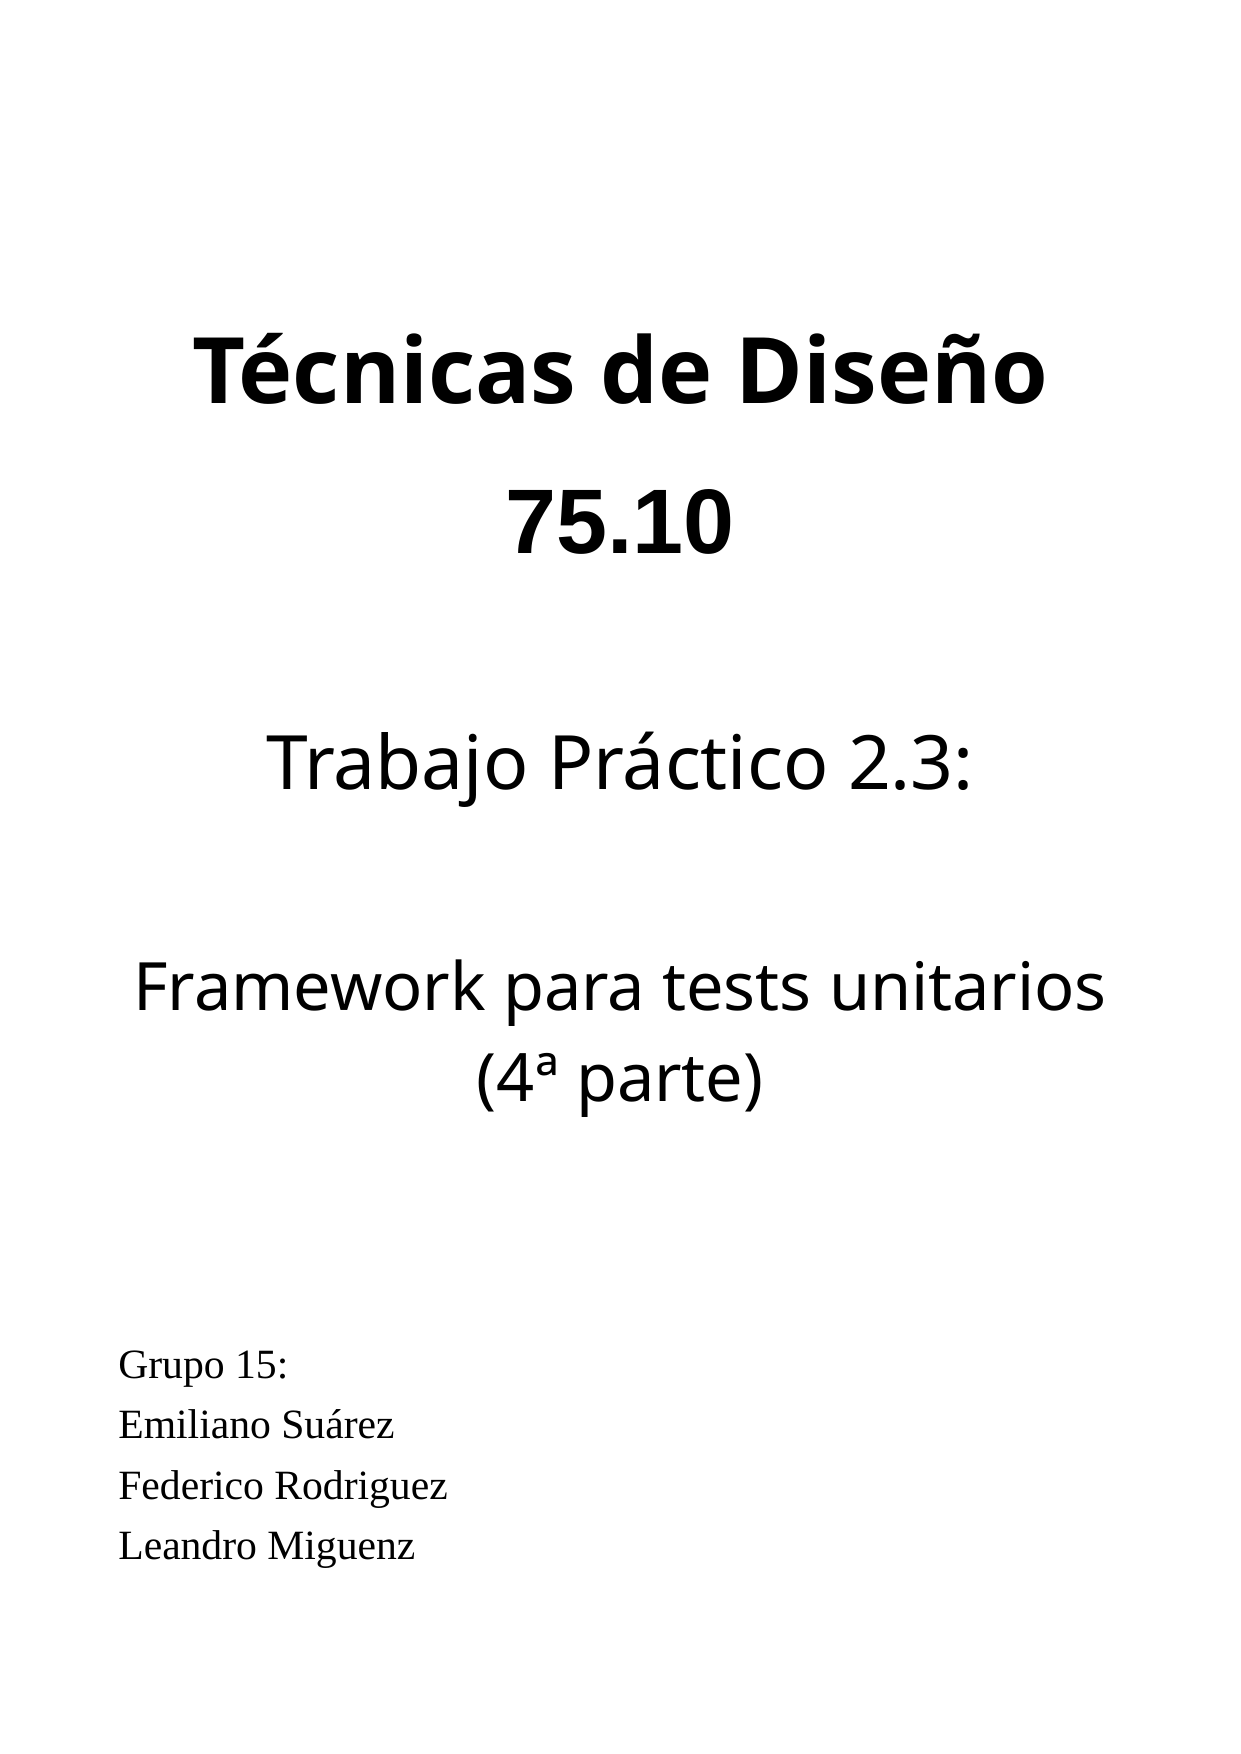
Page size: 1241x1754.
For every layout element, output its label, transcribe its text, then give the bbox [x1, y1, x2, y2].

subtitle Emiliano Suárez [118, 1400, 1122, 1448]
subtitle Técnicas de Diseño [118, 306, 1122, 430]
subtitle Leandro Miguenz [118, 1521, 1122, 1568]
subtitle 75.10 [118, 468, 1122, 573]
subtitle Trabajo Práctico 2.3: [118, 709, 1122, 812]
subtitle Grupo 15: [118, 1339, 1122, 1387]
subtitle Framework para tests unitarios (4ª parte) [118, 939, 1122, 1121]
subtitle Federico Rodriguez [118, 1460, 1122, 1508]
